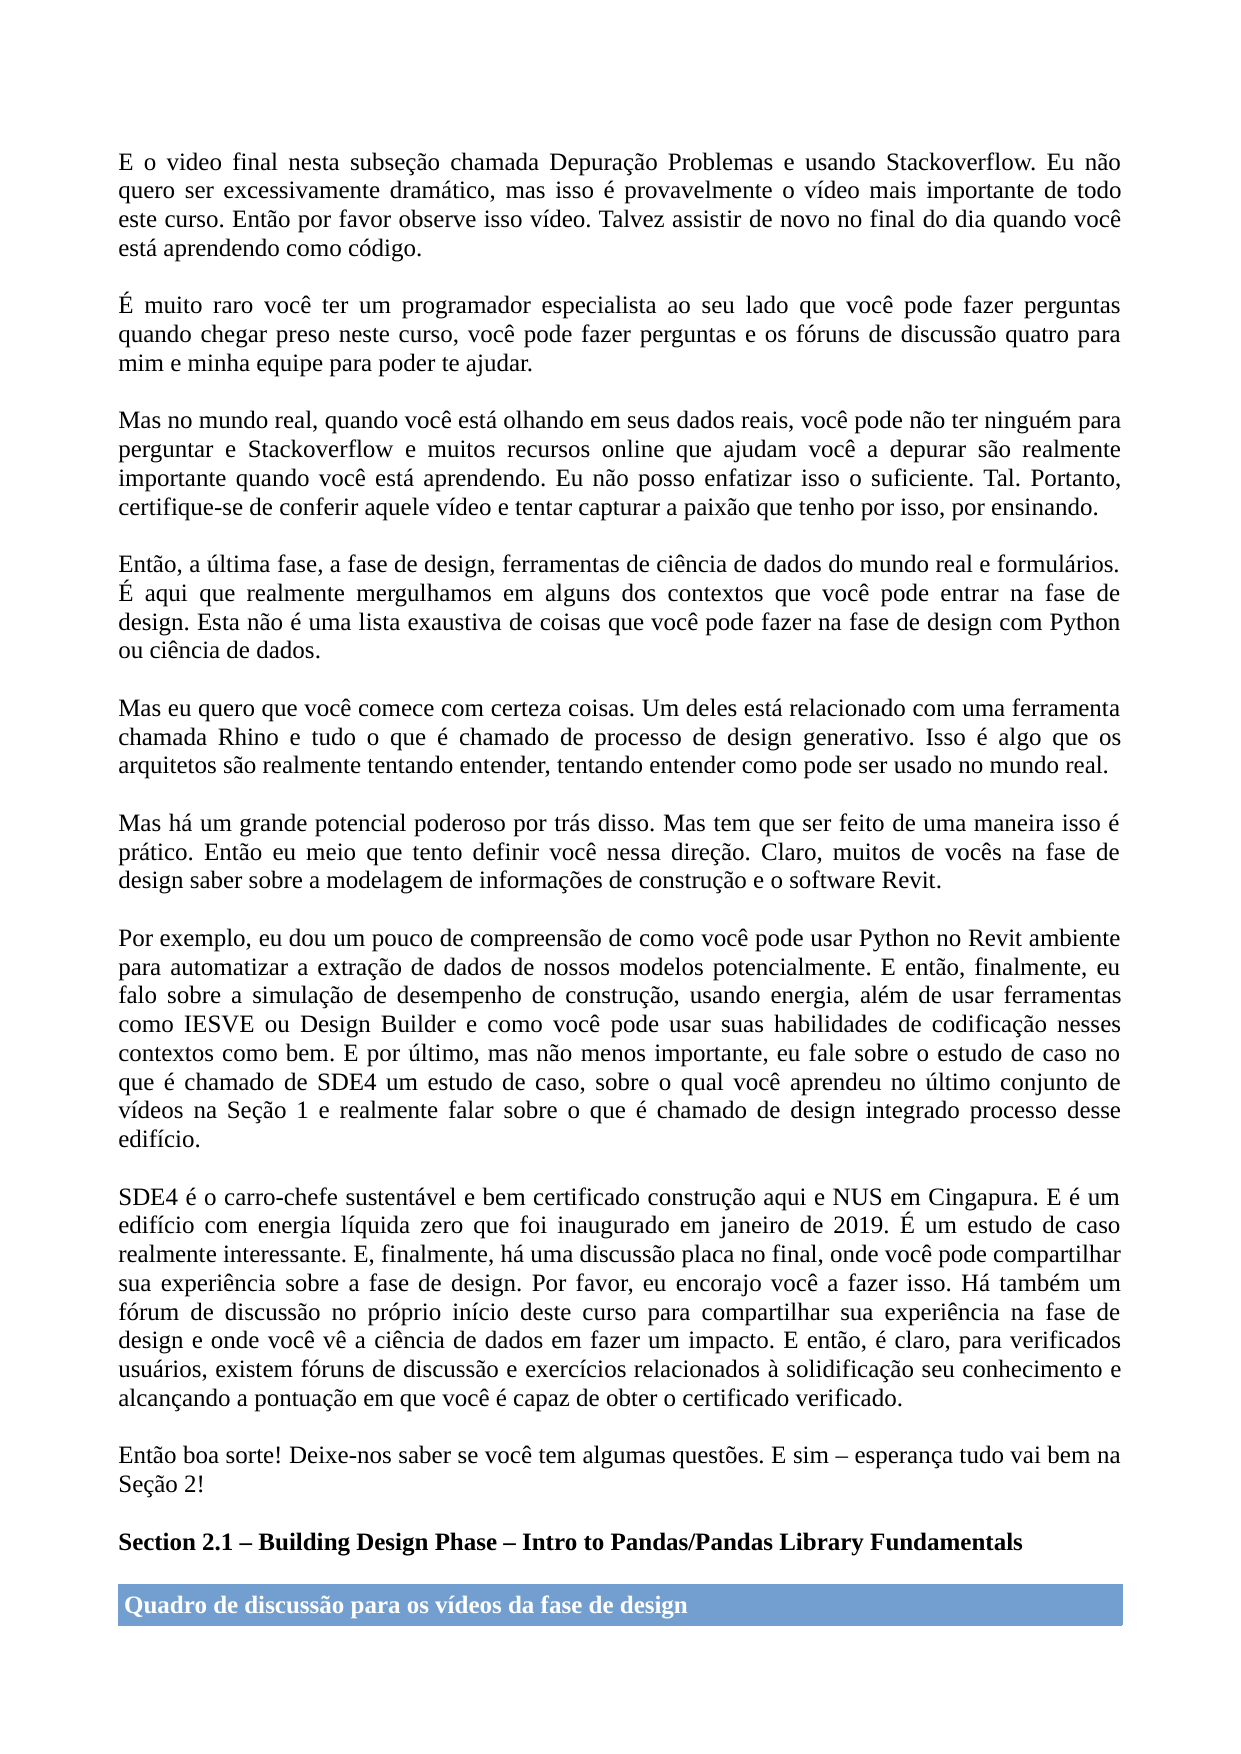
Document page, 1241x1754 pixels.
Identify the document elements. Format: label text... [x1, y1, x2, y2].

table_header Quadro de discussão para os vídeos da fase de design [119, 1585, 1122, 1625]
text Então, a última fase, a fase de design, ferramentas de ciência de dados do mundo real e formulários. É aqui que realmente mergulhamos em alguns dos contextos que você pode entrar na fase de design. Esta não é uma lista exaustiva de coisas que você pode fazer na fase de design com Python ou ciência de dados. [118, 549, 1122, 664]
text Então boa sorte! Deixe-nos saber se você tem algumas questões. E sim – esperança tudo vai bem na Seção 2! [118, 1441, 1122, 1498]
text É muito raro você ter um programador especialista ao seu lado que você pode fazer perguntas quando chegar preso neste curso, você pode fazer perguntas e os fóruns de discussão quatro para mim e minha equipe para poder te ajudar. [118, 291, 1122, 377]
text Section 2.1 – Building Design Phase – Intro to Pandas/Pandas Library Fundamentals [118, 1527, 1122, 1556]
text SDE4 é o carro-chefe sustentável e bem certificado construção aqui e NUS em Cingapura. E é um edifício com energia líquida zero que foi inaugurado em janeiro de 2019. É um estudo de caso realmente interessante. E, finalmente, há uma discussão placa no final, onde você pode compartilhar sua experiência sobre a fase de design. Por favor, eu encorajo você a fazer isso. Há também um fórum de discussão no próprio início deste curso para compartilhar sua experiência na fase de design e onde você vê a ciência de dados em fazer um impacto. E então, é claro, para verificados usuários, existem fóruns de discussão e exercícios relacionados à solidificação seu conhecimento e alcançando a pontuação em que você é capaz de obter o certificado verificado. [118, 1182, 1122, 1412]
text E o video final nesta subseção chamada Depuração Problemas e usando Stackoverflow. Eu não quero ser excessivamente dramático, mas isso é provavelmente o vídeo mais importante de todo este curso. Então por favor observe isso vídeo. Talvez assistir de novo no final do dia quando você está aprendendo como código. [118, 147, 1122, 262]
text Mas há um grande potencial poderoso por trás disso. Mas tem que ser feito de uma maneira isso é prático. Então eu meio que tento definir você nessa direção. Claro, muitos de vocês na fase de design saber sobre a modelagem de informações de construção e o software Revit. [118, 808, 1122, 894]
text Mas eu quero que você comece com certeza coisas. Um deles está relacionado com uma ferramenta chamada Rhino e tudo o que é chamado de processo de design generativo. Isso é algo que os arquitetos são realmente tentando entender, tentando entender como pode ser usado no mundo real. [118, 693, 1122, 779]
text Por exemplo, eu dou um pouco de compreensão de como você pode usar Python no Revit ambiente para automatizar a extração de dados de nossos modelos potencialmente. E então, finalmente, eu falo sobre a simulação de desempenho de construção, usando energia, além de usar ferramentas como IESVE ou Design Builder e como você pode usar suas habilidades de codificação nesses contextos como bem. E por último, mas não menos importante, eu fale sobre o estudo de caso no que é chamado de SDE4 um estudo de caso, sobre o qual você aprendeu no último conjunto de vídeos na Seção 1 e realmente falar sobre o que é chamado de design integrado processo desse edifício. [118, 923, 1122, 1153]
text Mas no mundo real, quando você está olhando em seus dados reais, você pode não ter ninguém para perguntar e Stackoverflow e muitos recursos online que ajudam você a depurar são realmente importante quando você está aprendendo. Eu não posso enfatizar isso o suficiente. Tal. Portanto, certifique-se de conferir aquele vídeo e tentar capturar a paixão que tenho por isso, por ensinando. [118, 406, 1122, 521]
